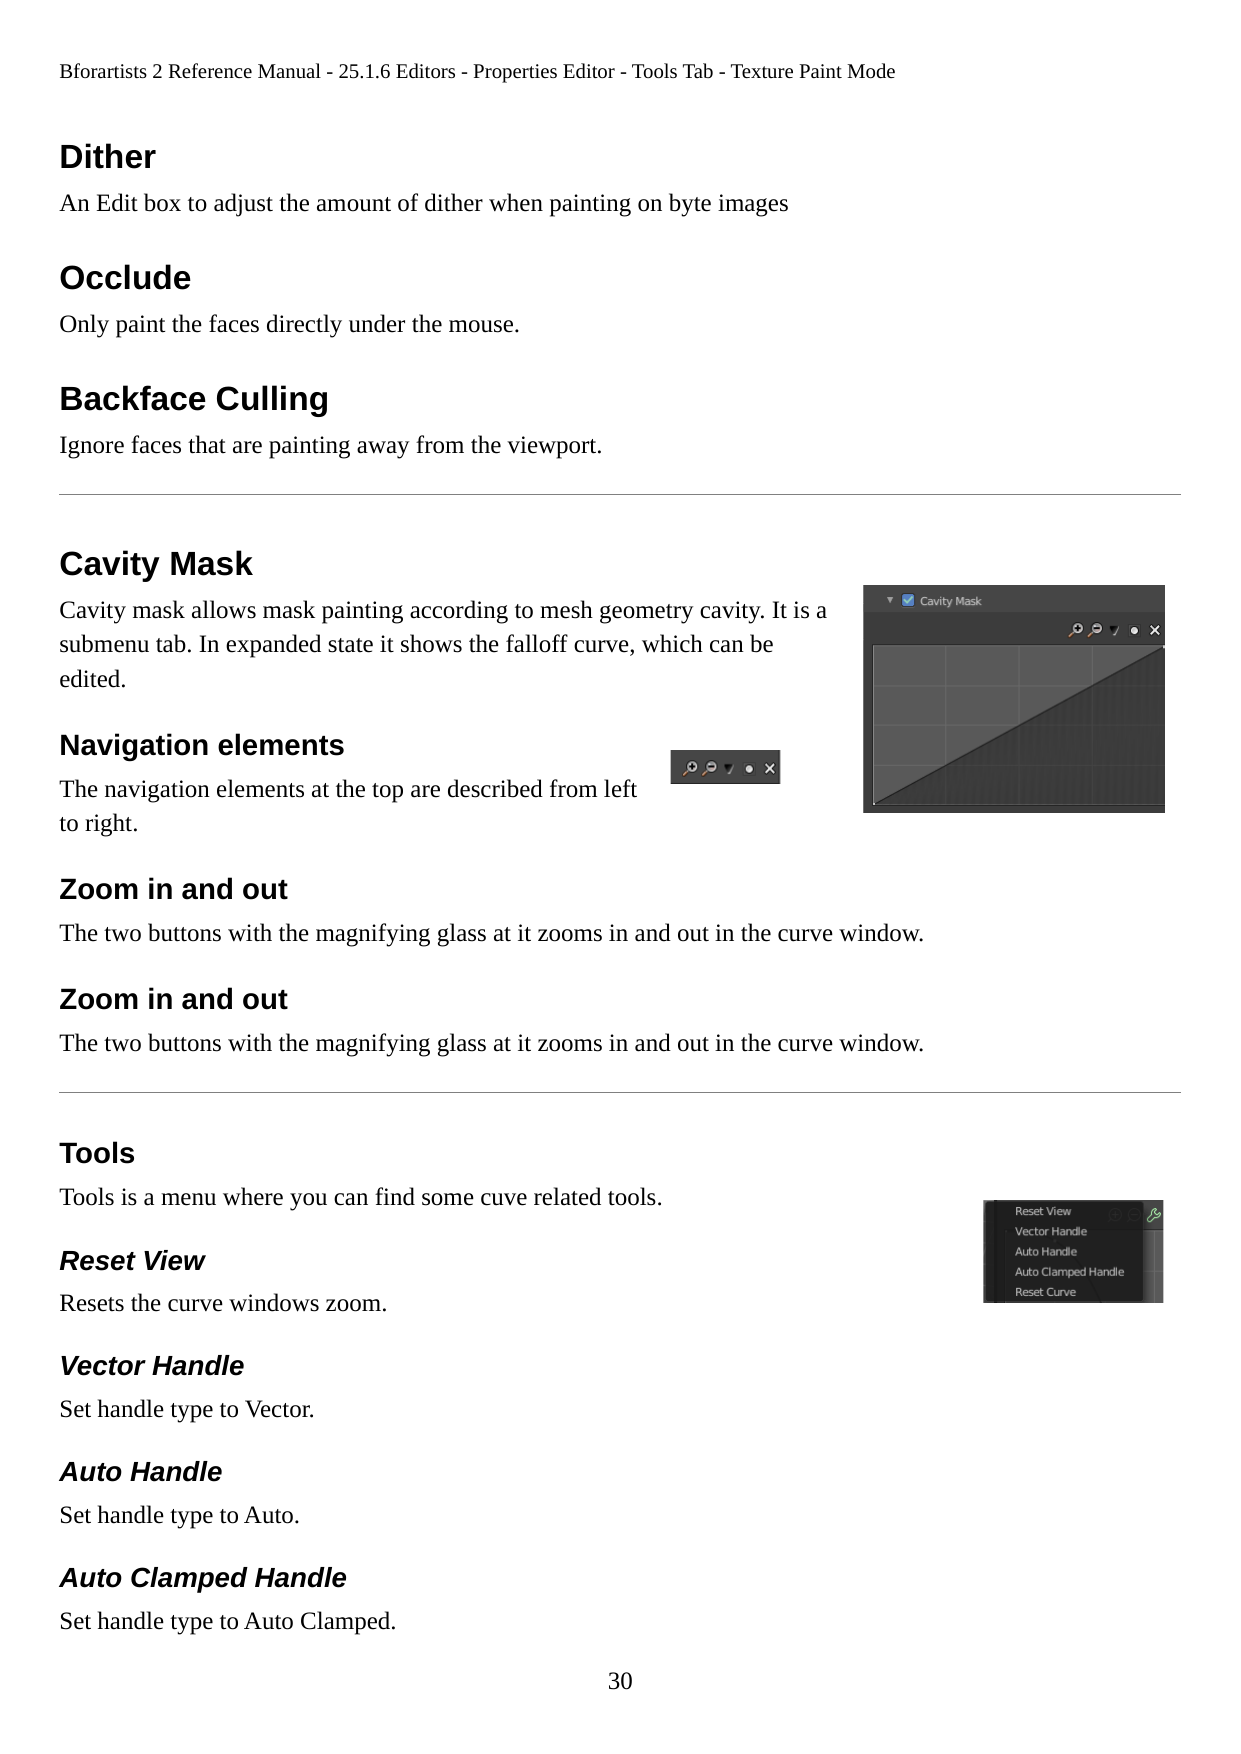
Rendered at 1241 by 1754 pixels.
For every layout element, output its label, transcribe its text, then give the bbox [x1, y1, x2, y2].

text Only paint the faces directly under the mouse. [59, 309, 1181, 338]
text Set handle type to Auto Clamped. [59, 1606, 1181, 1635]
picture [983, 1200, 1164, 1303]
subtitle Zoom in and out [59, 982, 1181, 1016]
text The two buttons with the magnifying glass at it zooms in and out in the curve window. [59, 918, 1181, 947]
subtitle [1165, 728, 1181, 761]
text An Edit box to adjust the amount of dither when painting on byte images [59, 188, 1181, 217]
text Resets the curve windows zoom. [59, 1288, 1181, 1317]
text The navigation elements at the top are described from left to right. [59, 774, 1181, 837]
text Set handle type to Vector. [59, 1394, 1181, 1423]
text Cavity mask allows mask painting according to mesh geometry cavity. It is a submenu tab. In expanded state it shows the falloff curve, which can be edited. [59, 595, 863, 693]
subtitle Backface Culling [59, 379, 1181, 417]
subtitle Zoom in and out [59, 872, 1181, 906]
subtitle Navigation elements [59, 728, 863, 761]
subtitle Reset View [59, 1244, 983, 1276]
subtitle Auto Handle [59, 1456, 1181, 1488]
subtitle [1164, 1244, 1181, 1276]
text The two buttons with the magnifying glass at it zooms in and out in the curve window. [59, 1028, 1181, 1057]
subtitle Tools [59, 1136, 1181, 1170]
text Set handle type to Auto. [59, 1500, 1181, 1529]
subtitle Auto Clamped Handle [59, 1562, 1181, 1593]
text Tools is a menu where you can find some cuve related tools. [59, 1182, 1181, 1211]
subtitle Dither [59, 137, 1181, 175]
subtitle Cavity Mask [59, 544, 1181, 583]
text Ignore faces that are painting away from the viewport. [59, 430, 1181, 459]
picture [863, 585, 1165, 813]
picture [670, 750, 781, 784]
subtitle Occlude [59, 258, 1181, 296]
subtitle Vector Handle [59, 1350, 1181, 1382]
